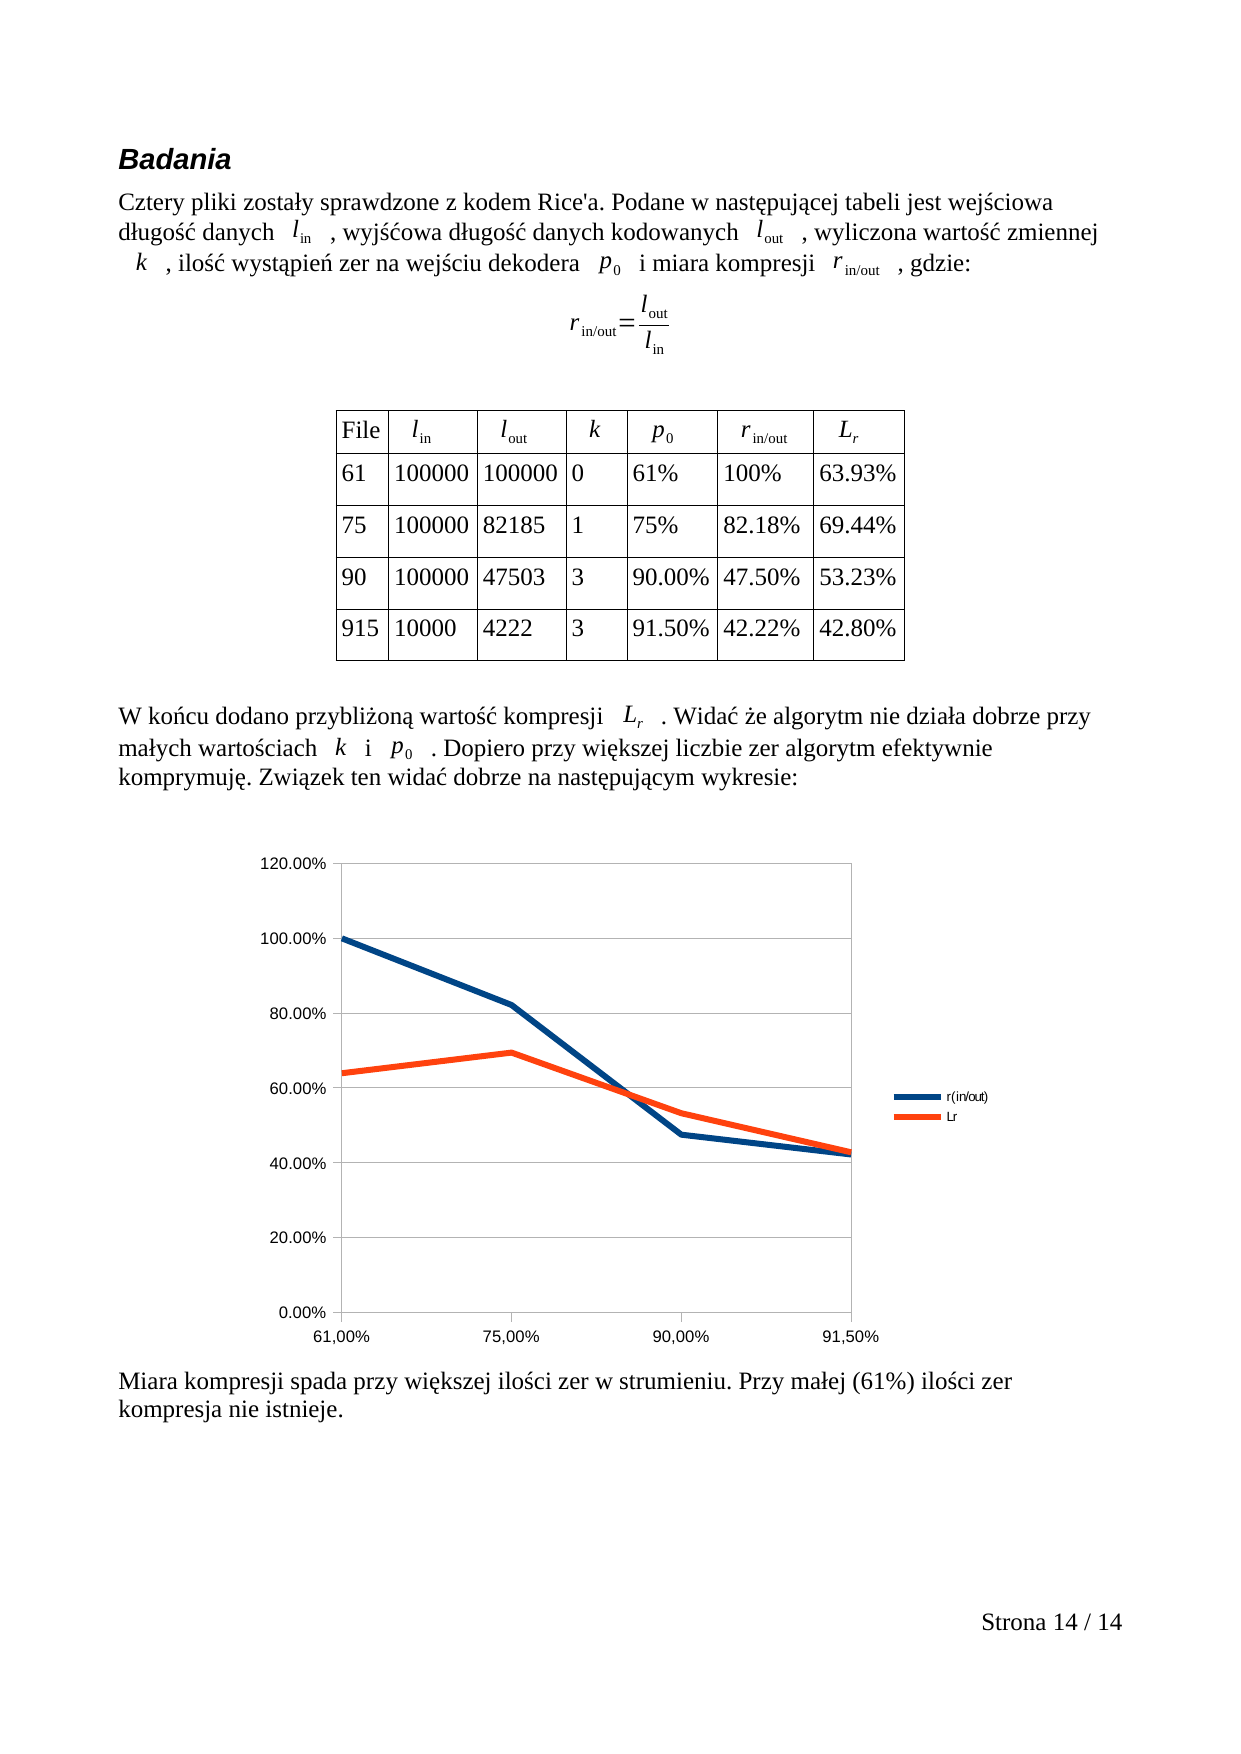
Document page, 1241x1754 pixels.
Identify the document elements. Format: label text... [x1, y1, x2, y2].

table_cell 91.50% [628, 610, 717, 660]
table_cell 42.80% [814, 610, 904, 660]
table_header [567, 411, 627, 453]
table_cell 100% [718, 454, 813, 505]
table_header [478, 411, 566, 453]
table_cell 915 [337, 610, 388, 660]
table_cell 42.22% [718, 610, 813, 660]
table_cell 90.00% [628, 558, 717, 608]
table_cell 100000 [389, 558, 477, 608]
table_header [718, 411, 813, 453]
text Cztery pliki zostały sprawdzone z kodem Rice'a. Podane w następującej tabeli jest wejściowa długość danych, wyjśćowa długość danych kodowanych, wyliczona wartość zmiennej, ilość wystąpień zer na wejściu dekoderai miara kompresji, gdzie: [118, 188, 1122, 279]
table_cell 61 [337, 454, 388, 505]
table_cell 0 [567, 454, 627, 505]
table_cell 3 [567, 558, 627, 608]
table_cell 63.93% [814, 454, 904, 505]
table_header [814, 411, 904, 453]
table_cell 82.18% [718, 506, 813, 557]
table_cell 69.44% [814, 506, 904, 557]
subtitle Badania [118, 143, 1122, 176]
table_cell 100000 [389, 506, 477, 557]
table_header [389, 411, 477, 453]
text Miara kompresji spada przy większej ilości zer w strumieniu. Przy małej (61%) ilości zer kompresja nie istnieje. [118, 844, 1122, 1423]
table_cell 3 [567, 610, 627, 660]
table_header [628, 411, 717, 453]
table_cell 61% [628, 454, 717, 505]
table_cell 75 [337, 506, 388, 557]
table_cell 47503 [478, 558, 566, 608]
table_cell 100000 [478, 454, 566, 505]
table_cell 90 [337, 558, 388, 608]
table_cell 53.23% [814, 558, 904, 608]
table_cell 82185 [478, 506, 566, 557]
table_cell 1 [567, 506, 627, 557]
table_cell 75% [628, 506, 717, 557]
text W końcu dodano przybliżoną wartość kompresji. Widać że algorytm nie działa dobrze przy małych wartościachi. Dopiero przy większej liczbie zer algorytm efektywnie komprymuję. Związek ten widać dobrze na następującym wykresie: [118, 701, 1122, 791]
table_header File [337, 411, 388, 453]
table_cell 10000 [389, 610, 477, 660]
table_cell 4222 [478, 610, 566, 660]
table_cell 100000 [389, 454, 477, 505]
table_cell 47.50% [718, 558, 813, 608]
